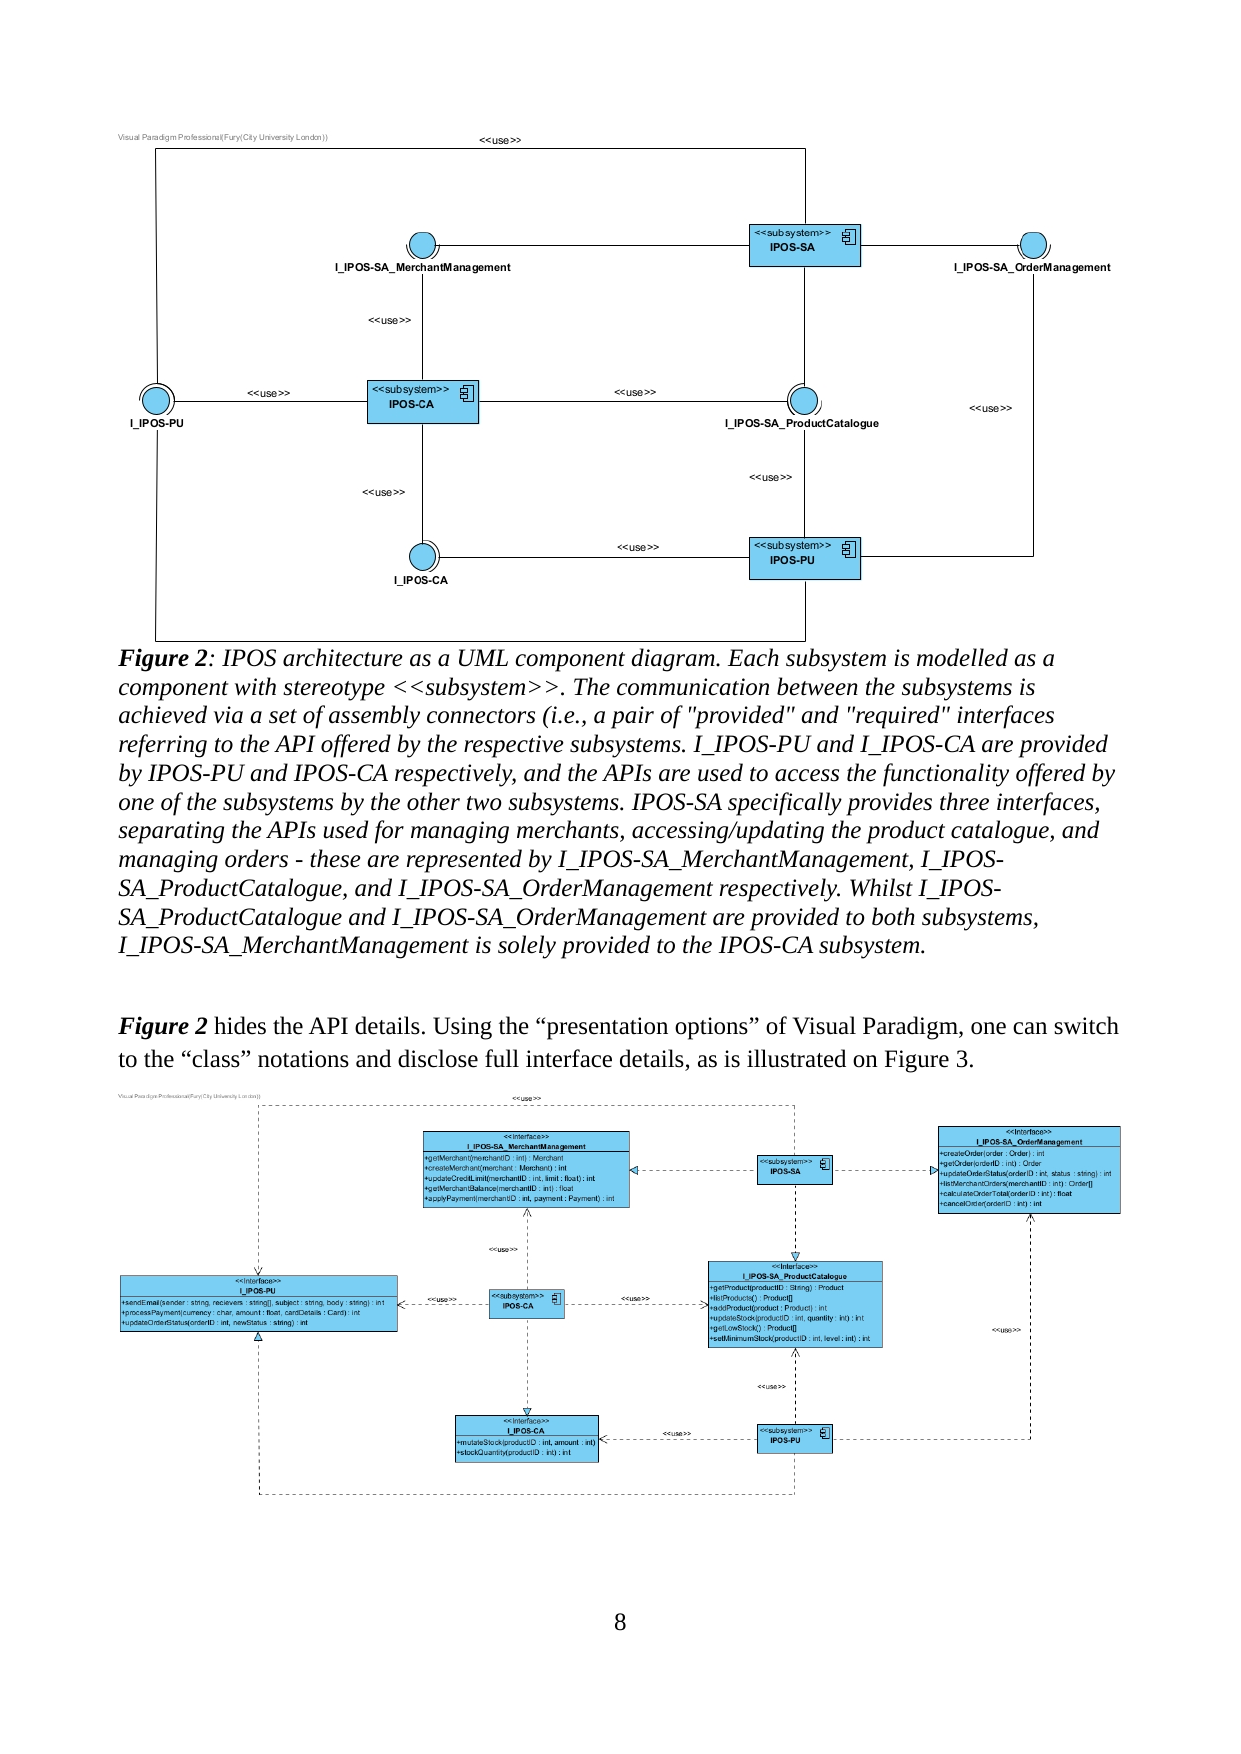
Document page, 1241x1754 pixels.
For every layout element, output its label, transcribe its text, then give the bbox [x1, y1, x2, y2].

picture [118, 1091, 1123, 1497]
picture [118, 130, 1123, 643]
text Figure 2 hides the API details. Using the “presentation options” of Visual Paradigm, one can switch to the “class” notations and disclose full interface details, as is illustrated on Figure 3. [118, 1011, 1122, 1073]
text Figure 2: IPOS architecture as a UML component diagram. Each subsystem is modelled as a component with stereotype <<subsystem>>. The communication between the subsystems is achieved via a set of assembly connectors (i.e., a pair of "provided" and "required" interfaces referring to the API offered by the respective subsystems. I_IPOS-PU and I_IPOS-CA are provided by IPOS-PU and IPOS-CA respectively, and the APIs are used to access the functionality offered by one of the subsystems by the other two subsystems. IPOS-SA specifically provides three interfaces, separating the APIs used for managing merchants, accessing/updating the product catalogue, and managing orders - these are represented by I_IPOS-SA_MerchantManagement, I_IPOS-SA_ProductCatalogue, and I_IPOS-SA_OrderManagement respectively. Whilst I_IPOS-SA_ProductCatalogue and I_IPOS-SA_OrderManagement are provided to both subsystems, I_IPOS-SA_MerchantManagement is solely provided to the IPOS-CA subsystem. [118, 643, 1122, 959]
